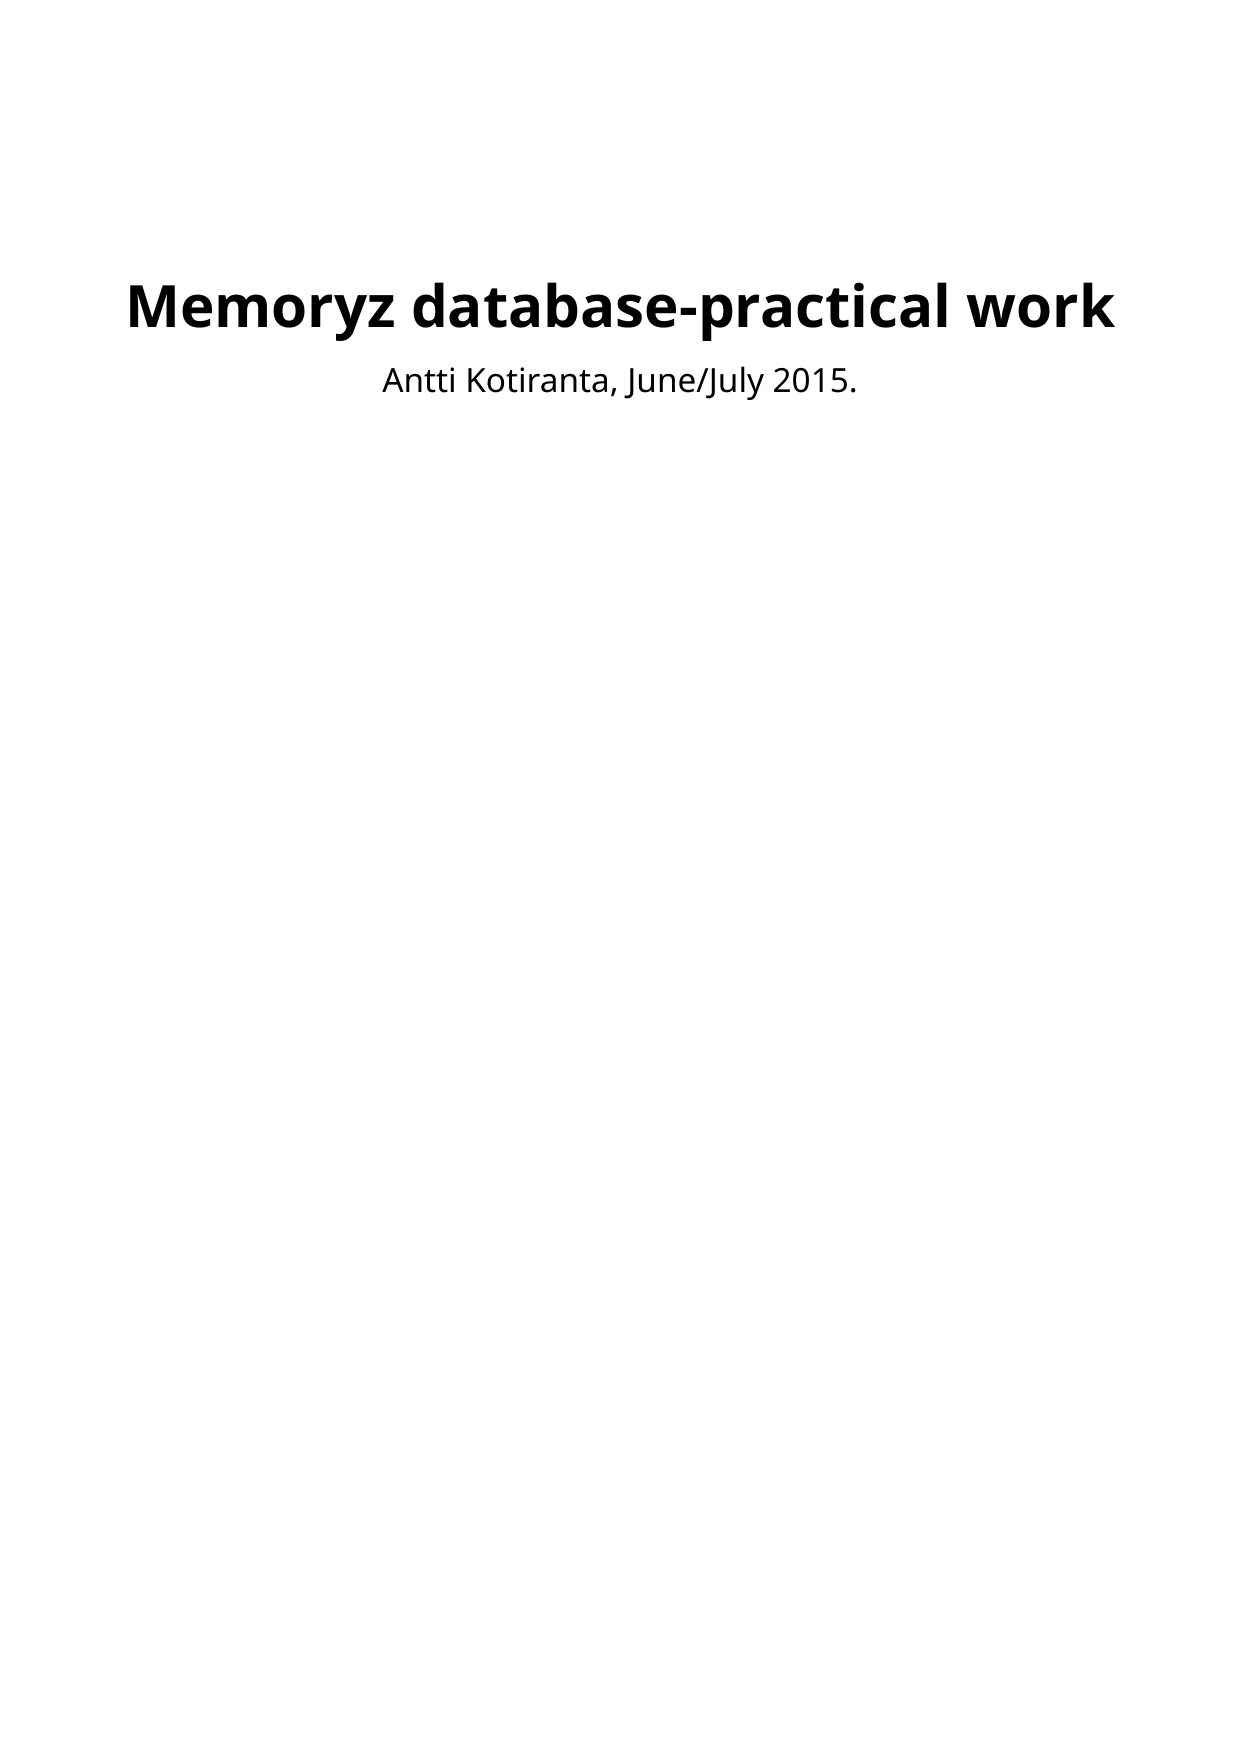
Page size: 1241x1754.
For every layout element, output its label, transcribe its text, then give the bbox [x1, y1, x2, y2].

text Antti Kotiranta, June/July 2015. [118, 357, 1122, 402]
title Memoryz database-practical work [118, 265, 1122, 344]
